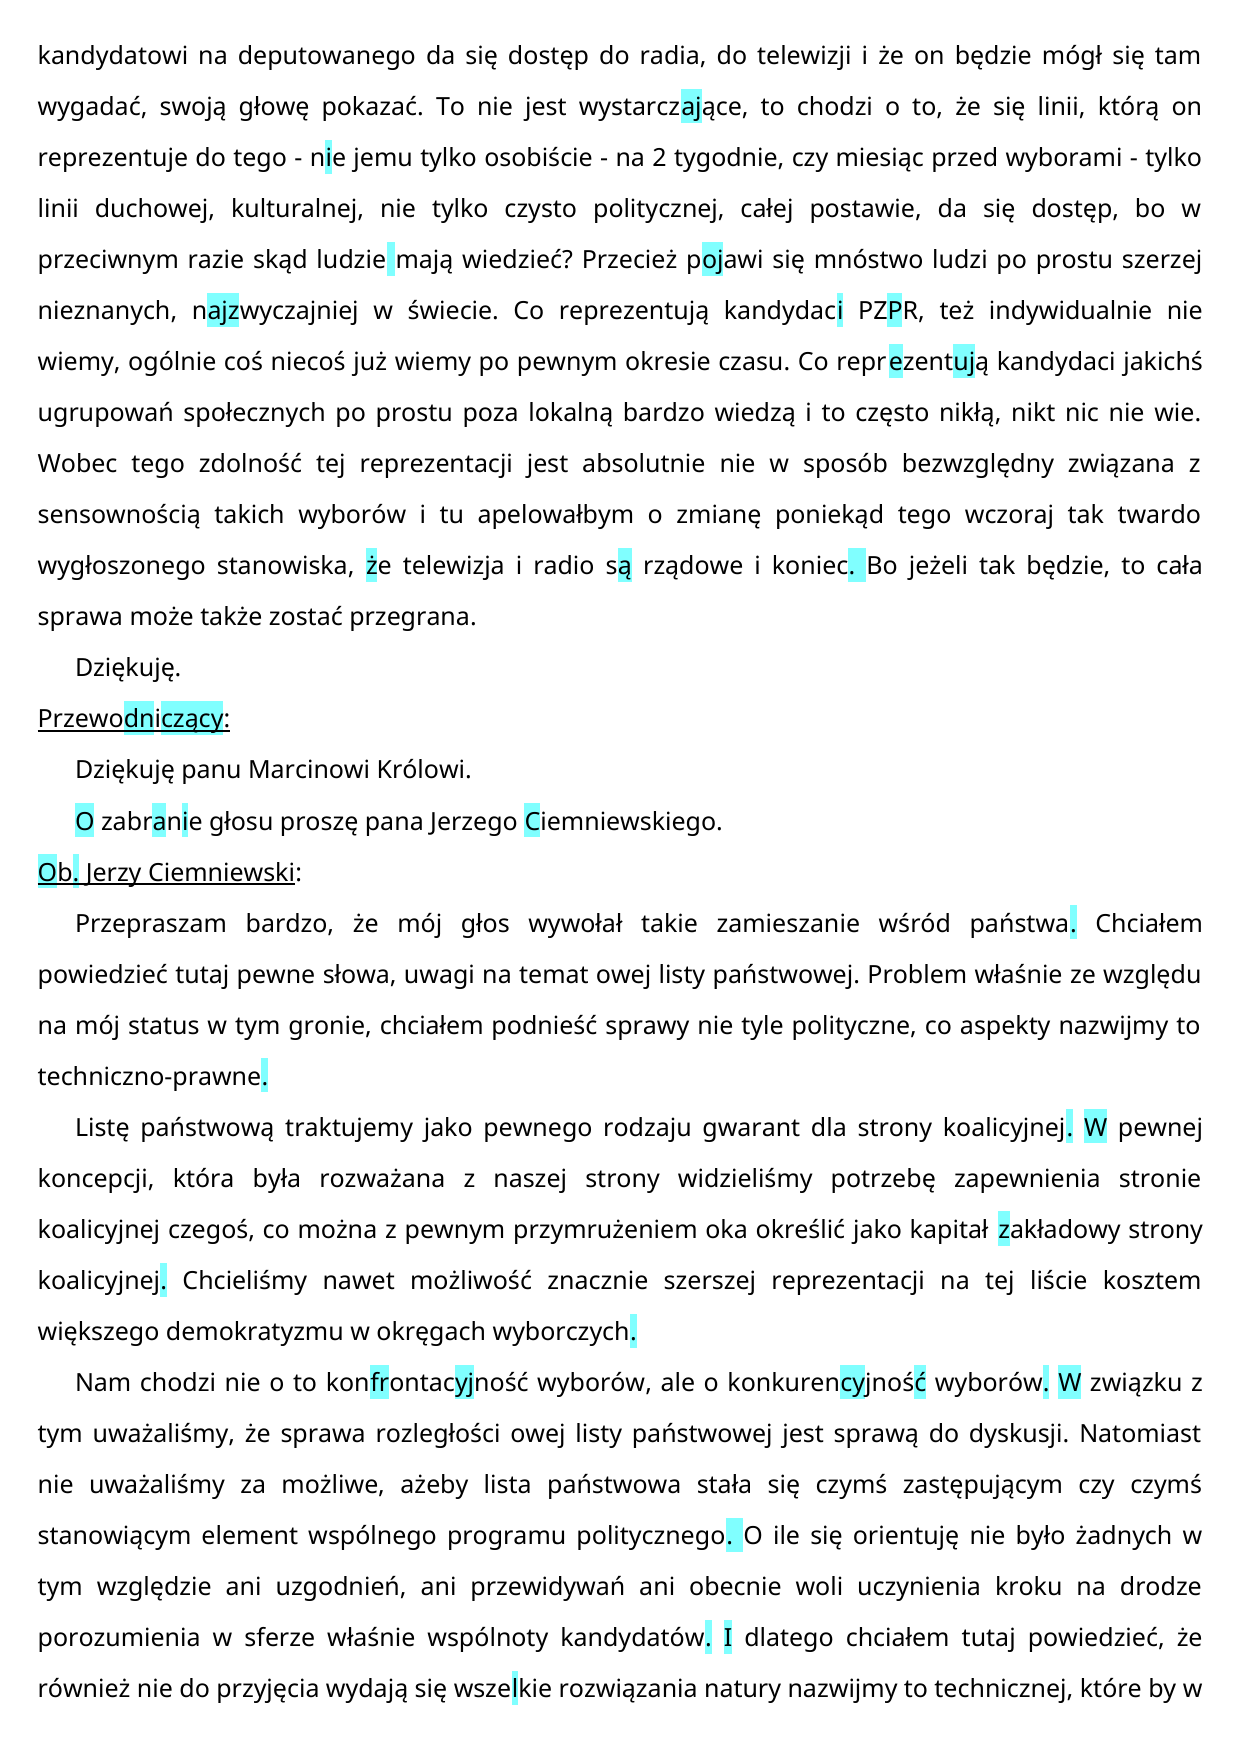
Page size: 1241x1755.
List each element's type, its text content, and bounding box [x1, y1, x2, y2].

text Dziękuję panu Marcinowi Królowi. [37, 752, 1203, 786]
text O zabranie głosu proszę pana Jerzego Ciemniewskiego. [37, 803, 1203, 837]
text Listę państwową traktujemy jako pewnego rodzaju gwarant dla strony koalicyjnej. W pewnej koncepcji, która była rozważana z naszej strony widzieliśmy potrzebę zapewnienia stronie koalicyjnej czegoś, co można z pewnym przymrużeniem oka określić jako kapitał zakładowy strony koalicyjnej. Chcieliśmy nawet możliwość znacznie szerszej reprezentacji na tej liście kosztem większego demokratyzmu w okręgach wyborczych. [37, 1109, 1203, 1348]
text Przewodniczący: [37, 701, 1203, 735]
text Nam chodzi nie o to konfrontacyjność wyborów, ale o konkurencyjność wyborów. W związku z tym uważaliśmy, że sprawa rozległości owej listy państwowej jest sprawą do dyskusji. Natomiast nie uważaliśmy za możliwe, ażeby lista państwowa stała się czymś zastępującym czy czymś stanowiącym element wspólnego programu politycznego. O ile się orientuję nie było żadnych w tym względzie ani uzgodnień, ani przewidywań ani obecnie woli uczynienia kroku na drodze porozumienia w sferze właśnie wspólnoty kandydatów. I dlatego chciałem tutaj powiedzieć, że również nie do przyjęcia wydają się wszelkie rozwiązania natury nazwijmy to technicznej, które by w [37, 1364, 1203, 1705]
text Przepraszam bardzo, że mój głos wywołał takie zamieszanie wśród państwa. Chciałem powiedzieć tutaj pewne słowa, uwagi na temat owej listy państwowej. Problem właśnie ze względu na mój status w tym gronie, chciałem podnieść sprawy nie tyle polityczne, co aspekty nazwijmy to techniczno-prawne. [37, 905, 1203, 1092]
text Ob. Jerzy Ciemniewski: [37, 854, 1203, 888]
text Dziękuję. [37, 650, 1203, 684]
text kandydatowi na deputowanego da się dostęp do radia, do telewizji i że on będzie mógł się tam wygadać, swoją głowę pokazać. To nie jest wystarczające, to chodzi o to, że się linii, którą on reprezentuje do tego - nie jemu tylko osobiście - na 2 tygodnie, czy miesiąc przed wyborami - tylko linii duchowej, kulturalnej, nie tylko czysto politycznej, całej postawie, da się dostęp, bo w przeciwnym razie skąd ludzie mają wiedzieć? Przecież pojawi się mnóstwo ludzi po prostu szerzej nieznanych, najzwyczajniej w świecie. Co reprezentują kandydaci PZPR, też indywidualnie nie wiemy, ogólnie coś niecoś już wiemy po pewnym okresie czasu. Co reprezentują kandydaci jakichś ugrupowań społecznych po prostu poza lokalną bardzo wiedzą i to często nikłą, nikt nic nie wie. Wobec tego zdolność tej reprezentacji jest absolutnie nie w sposób bezwzględny związana z sensownością takich wyborów i tu apelowałbym o zmianę poniekąd tego wczoraj tak twardo wygłoszonego stanowiska, że telewizja i radio są rządowe i koniec. Bo jeżeli tak będzie, to cała sprawa może także zostać przegrana. [37, 37, 1203, 633]
